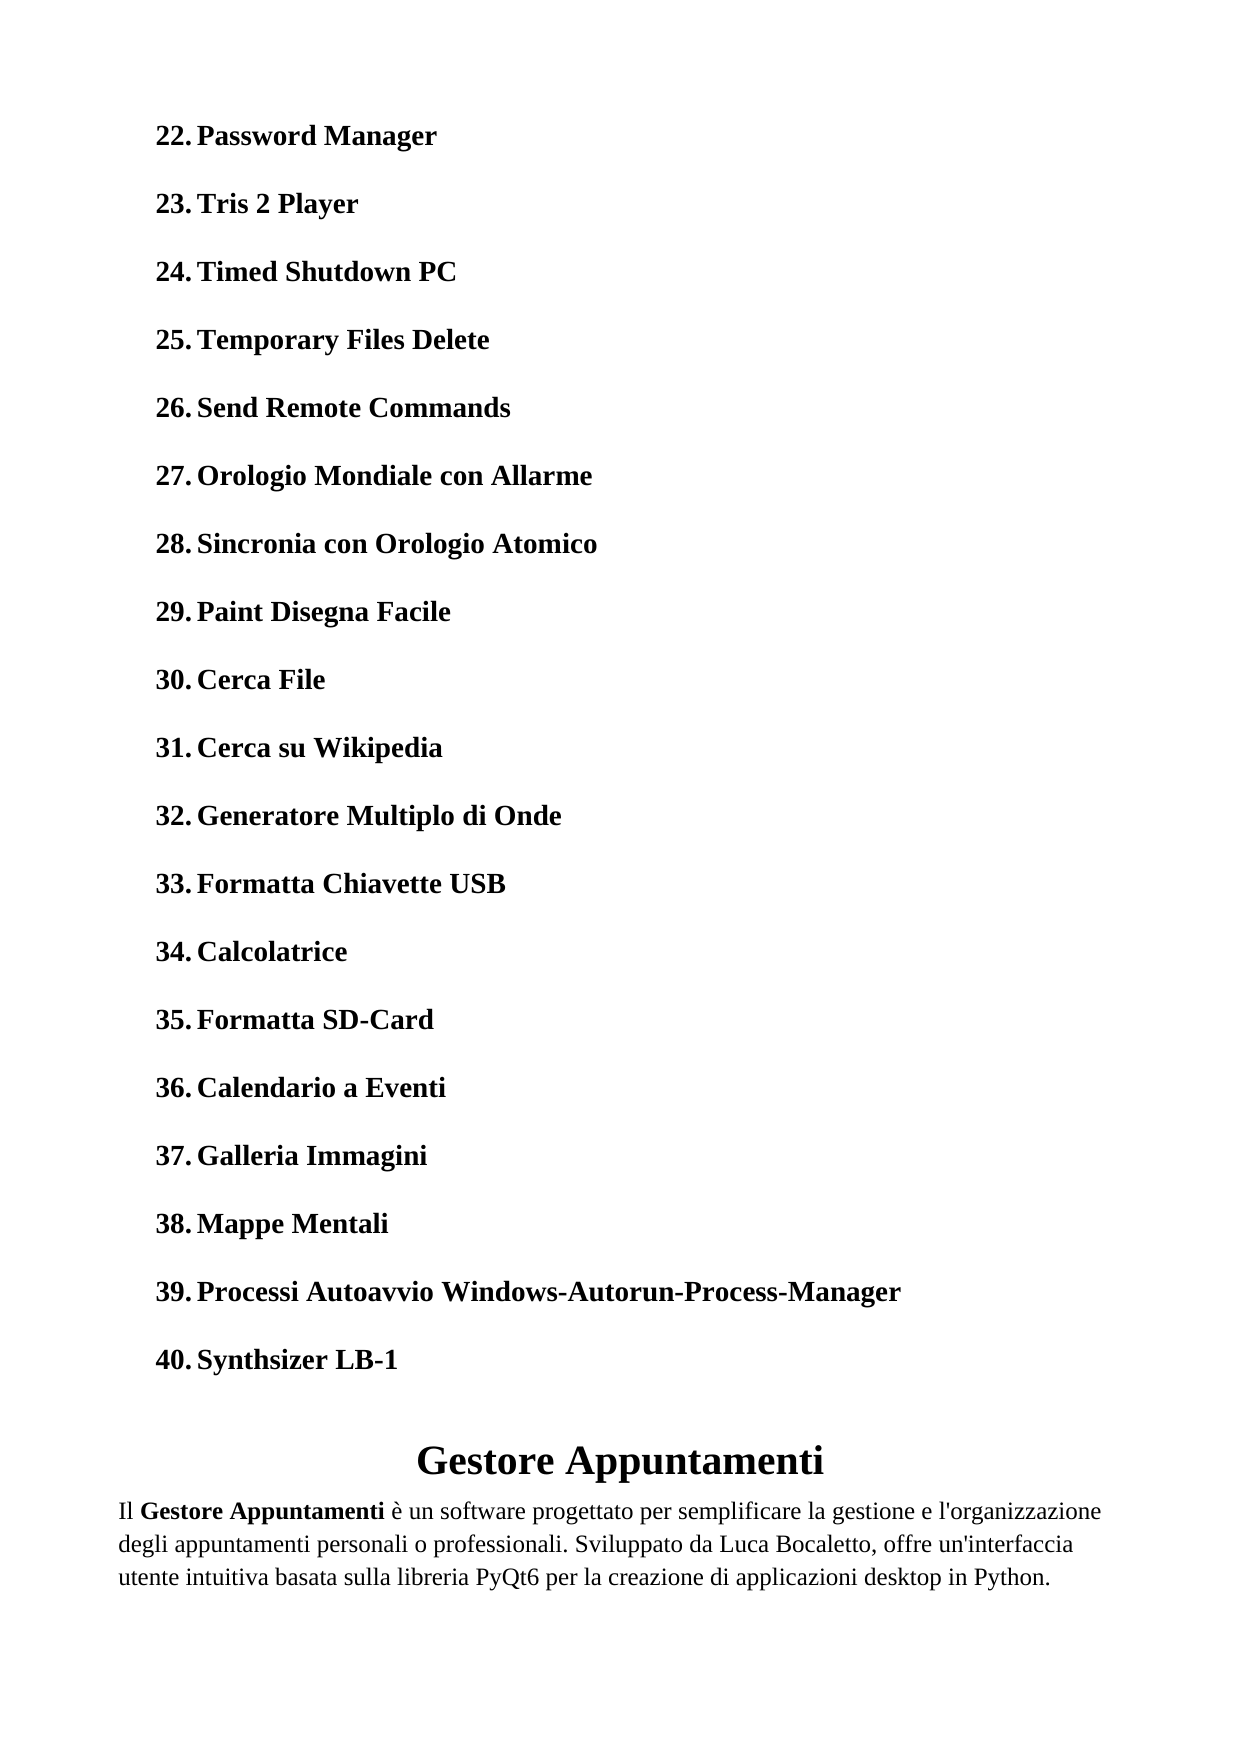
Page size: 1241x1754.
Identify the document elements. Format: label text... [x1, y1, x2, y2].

list Cerca su Wikipedia [155, 730, 1122, 764]
list Synthsizer LB-1 [155, 1342, 1122, 1376]
list Galleria Immagini [155, 1138, 1122, 1172]
list Temporary Files Delete [155, 322, 1122, 356]
list Tris 2 Player [155, 186, 1122, 220]
list Generatore Multiplo di Onde [155, 798, 1122, 832]
list Sincronia con Orologio Atomico [155, 526, 1122, 560]
text Il Gestore Appuntamenti è un software progettato per semplificare la gestione e l'organizzazione degli appuntamenti personali o professionali. Sviluppato da Luca Bocaletto, offre un'interfaccia utente intuitiva basata sulla libreria PyQt6 per la creazione di applicazioni desktop in Python. [118, 1496, 1122, 1591]
list Send Remote Commands [155, 390, 1122, 424]
list Orologio Mondiale con Allarme [155, 458, 1122, 492]
list Paint Disegna Facile [155, 594, 1122, 628]
list Processi Autoavvio Windows-Autorun-Process-Manager [155, 1274, 1122, 1308]
list Mappe Mentali [155, 1206, 1122, 1240]
list Formatta Chiavette USB [155, 866, 1122, 900]
subtitle Gestore Appuntamenti [118, 1436, 1122, 1483]
list Timed Shutdown PC [155, 254, 1122, 288]
list Cerca File [155, 662, 1122, 696]
list Calcolatrice [155, 934, 1122, 968]
list Formatta SD-Card [155, 1002, 1122, 1036]
list Calendario a Eventi [155, 1070, 1122, 1104]
list Password Manager [155, 118, 1122, 152]
